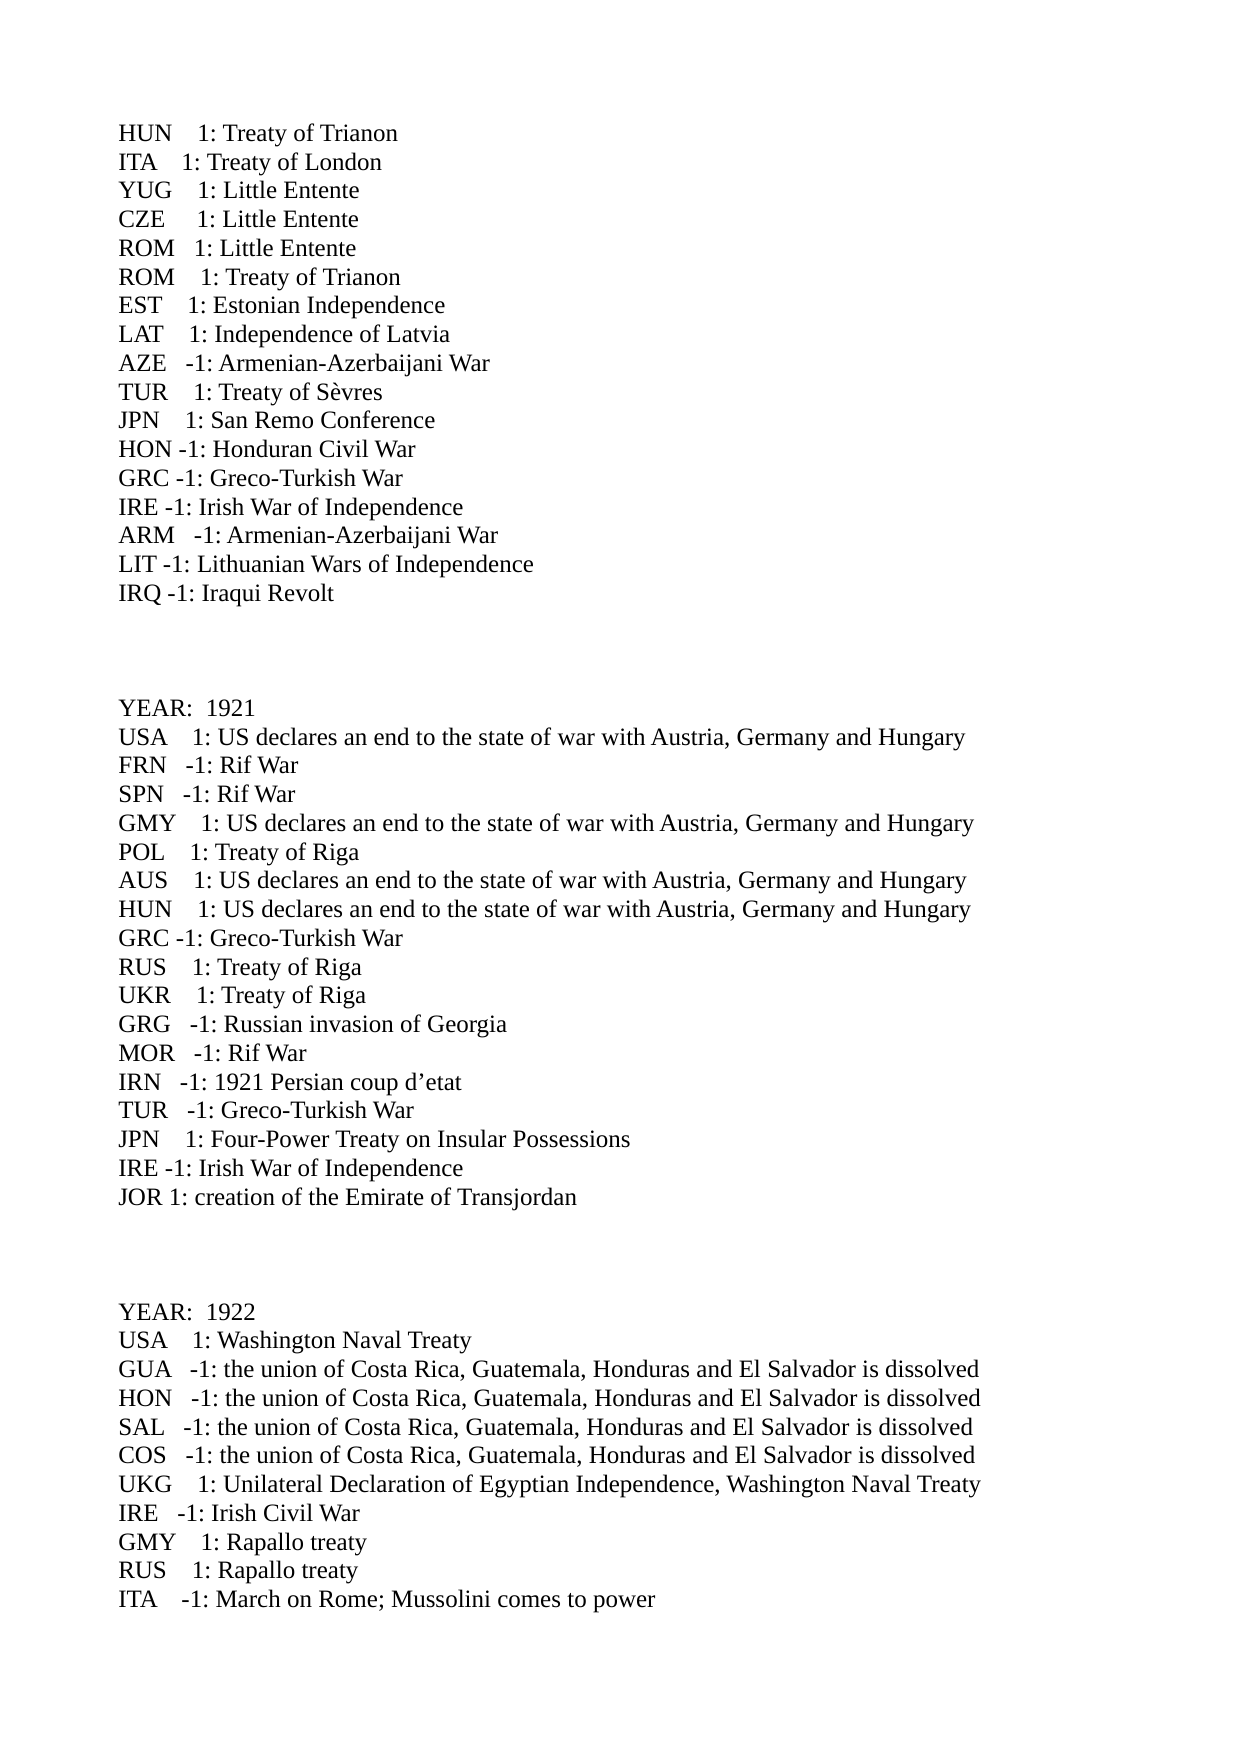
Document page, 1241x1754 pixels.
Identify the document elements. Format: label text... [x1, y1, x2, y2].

text CZE 1: Little Entente [118, 204, 1122, 233]
text GRG -1: Russian invasion of Georgia [118, 1009, 1122, 1038]
text IRE -1: Irish Civil War [118, 1498, 1122, 1527]
text ROM 1: Little Entente [118, 233, 1122, 262]
text GRC -1: Greco-Turkish War [118, 923, 1122, 952]
text IRE -1: Irish War of Independence [118, 1153, 1122, 1182]
text AZE -1: Armenian-Azerbaijani War [118, 348, 1122, 377]
text RUS 1: Treaty of Riga [118, 952, 1122, 981]
text UKG 1: Unilateral Declaration of Egyptian Independence, Washington Naval Treaty [118, 1469, 1122, 1498]
text USA 1: Washington Naval Treaty [118, 1326, 1122, 1354]
text IRQ -1: Iraqui Revolt [118, 578, 1122, 607]
text TUR 1: Treaty of Sèvres [118, 377, 1122, 406]
text YUG 1: Little Entente [118, 176, 1122, 204]
text GRC -1: Greco-Turkish War [118, 463, 1122, 492]
text HUN 1: Treaty of Trianon [118, 118, 1122, 147]
text JPN 1: San Remo Conference [118, 406, 1122, 434]
text IRE -1: Irish War of Independence [118, 492, 1122, 521]
text FRN -1: Rif War [118, 751, 1122, 779]
text USA 1: US declares an end to the state of war with Austria, Germany and Hungary [118, 722, 1122, 751]
text HON -1: Honduran Civil War [118, 434, 1122, 463]
text YEAR: 1922 [118, 1297, 1122, 1326]
text LAT 1: Independence of Latvia [118, 319, 1122, 348]
text SAL -1: the union of Costa Rica, Guatemala, Honduras and El Salvador is dissolved [118, 1412, 1122, 1441]
text HUN 1: US declares an end to the state of war with Austria, Germany and Hungary [118, 894, 1122, 923]
text TUR -1: Greco-Turkish War [118, 1096, 1122, 1124]
text SPN -1: Rif War [118, 779, 1122, 808]
text UKR 1: Treaty of Riga [118, 981, 1122, 1009]
text JOR 1: creation of the Emirate of Transjordan [118, 1182, 1122, 1211]
text HON -1: the union of Costa Rica, Guatemala, Honduras and El Salvador is dissolved [118, 1383, 1122, 1412]
text ITA 1: Treaty of London [118, 147, 1122, 176]
text COS -1: the union of Costa Rica, Guatemala, Honduras and El Salvador is dissolved [118, 1441, 1122, 1469]
text ARM -1: Armenian-Azerbaijani War [118, 521, 1122, 549]
text AUS 1: US declares an end to the state of war with Austria, Germany and Hungary [118, 866, 1122, 894]
text POL 1: Treaty of Riga [118, 837, 1122, 866]
text ITA -1: March on Rome; Mussolini comes to power [118, 1584, 1122, 1613]
text GMY 1: US declares an end to the state of war with Austria, Germany and Hungary [118, 808, 1122, 837]
text GUA -1: the union of Costa Rica, Guatemala, Honduras and El Salvador is dissolved [118, 1354, 1122, 1383]
text ROM 1: Treaty of Trianon [118, 262, 1122, 291]
text EST 1: Estonian Independence [118, 291, 1122, 319]
text IRN -1: 1921 Persian coup d’etat [118, 1067, 1122, 1096]
text GMY 1: Rapallo treaty [118, 1527, 1122, 1556]
text MOR -1: Rif War [118, 1038, 1122, 1067]
text RUS 1: Rapallo treaty [118, 1556, 1122, 1584]
text JPN 1: Four-Power Treaty on Insular Possessions [118, 1124, 1122, 1153]
text YEAR: 1921 [118, 693, 1122, 722]
text LIT -1: Lithuanian Wars of Independence [118, 549, 1122, 578]
